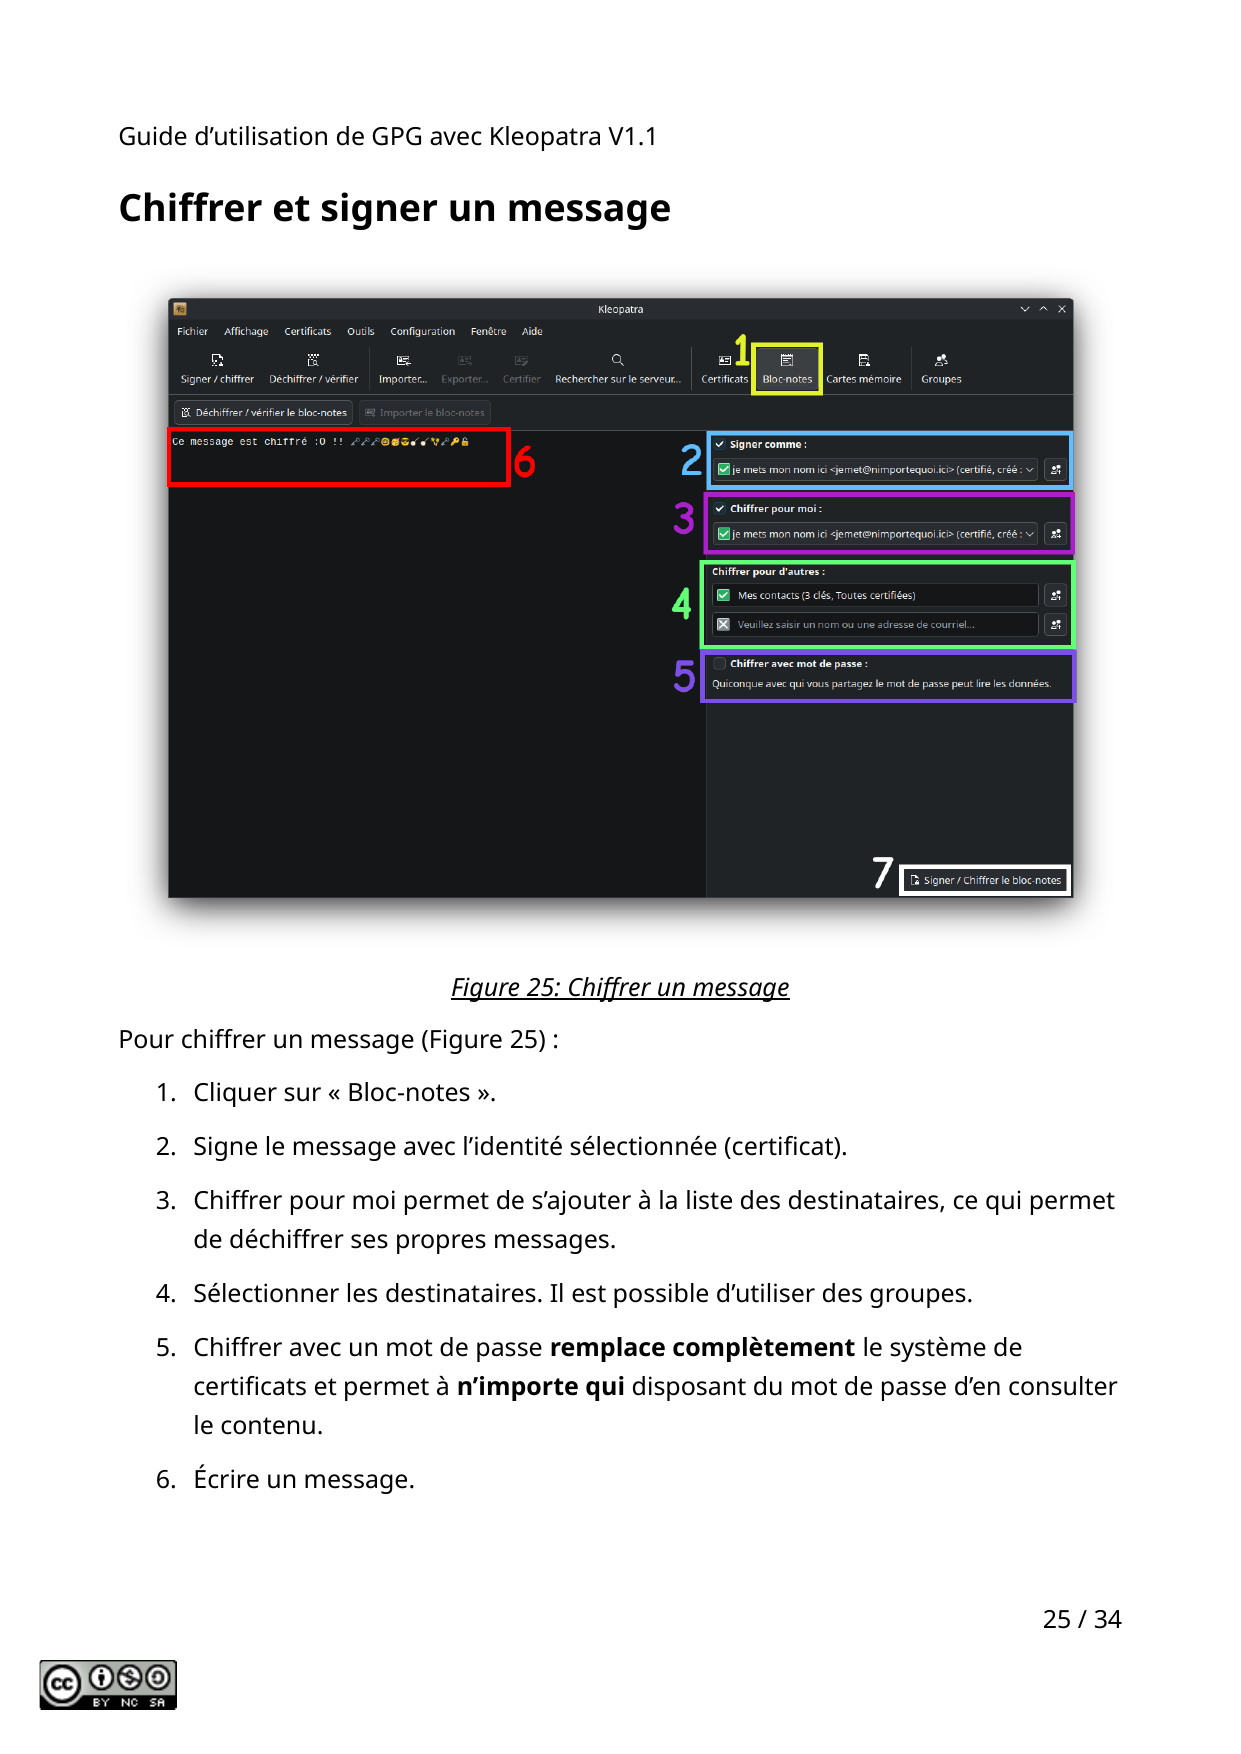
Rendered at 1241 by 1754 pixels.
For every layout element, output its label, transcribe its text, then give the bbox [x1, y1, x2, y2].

picture [39, 1660, 177, 1710]
list Chiffrer avec un mot de passe remplace complètement le système de certificats et permet à n’importe qui disposant du mot de passe d’en consulter le contenu. [156, 1329, 1122, 1442]
subtitle Chiffrer et signer un message [118, 182, 1122, 233]
text Figure 25: Chiffrer un message [118, 957, 1122, 1004]
text [118, 245, 1122, 257]
list Signe le message avec l’identité sélectionnée (certificat). [156, 1129, 1122, 1163]
picture [118, 257, 1123, 957]
text Pour chiffrer un message (Figure 25) : [118, 1004, 1122, 1055]
list Sélectionner les destinataires. Il est possible d’utiliser des groupes. [156, 1275, 1122, 1309]
list Chiffrer pour moi permet de s’ajouter à la liste des destinataires, ce qui permet de déchiffrer ses propres messages. [156, 1182, 1122, 1256]
list Écrire un message. [156, 1461, 1122, 1495]
list Cliquer sur « Bloc-notes ». [156, 1075, 1122, 1109]
